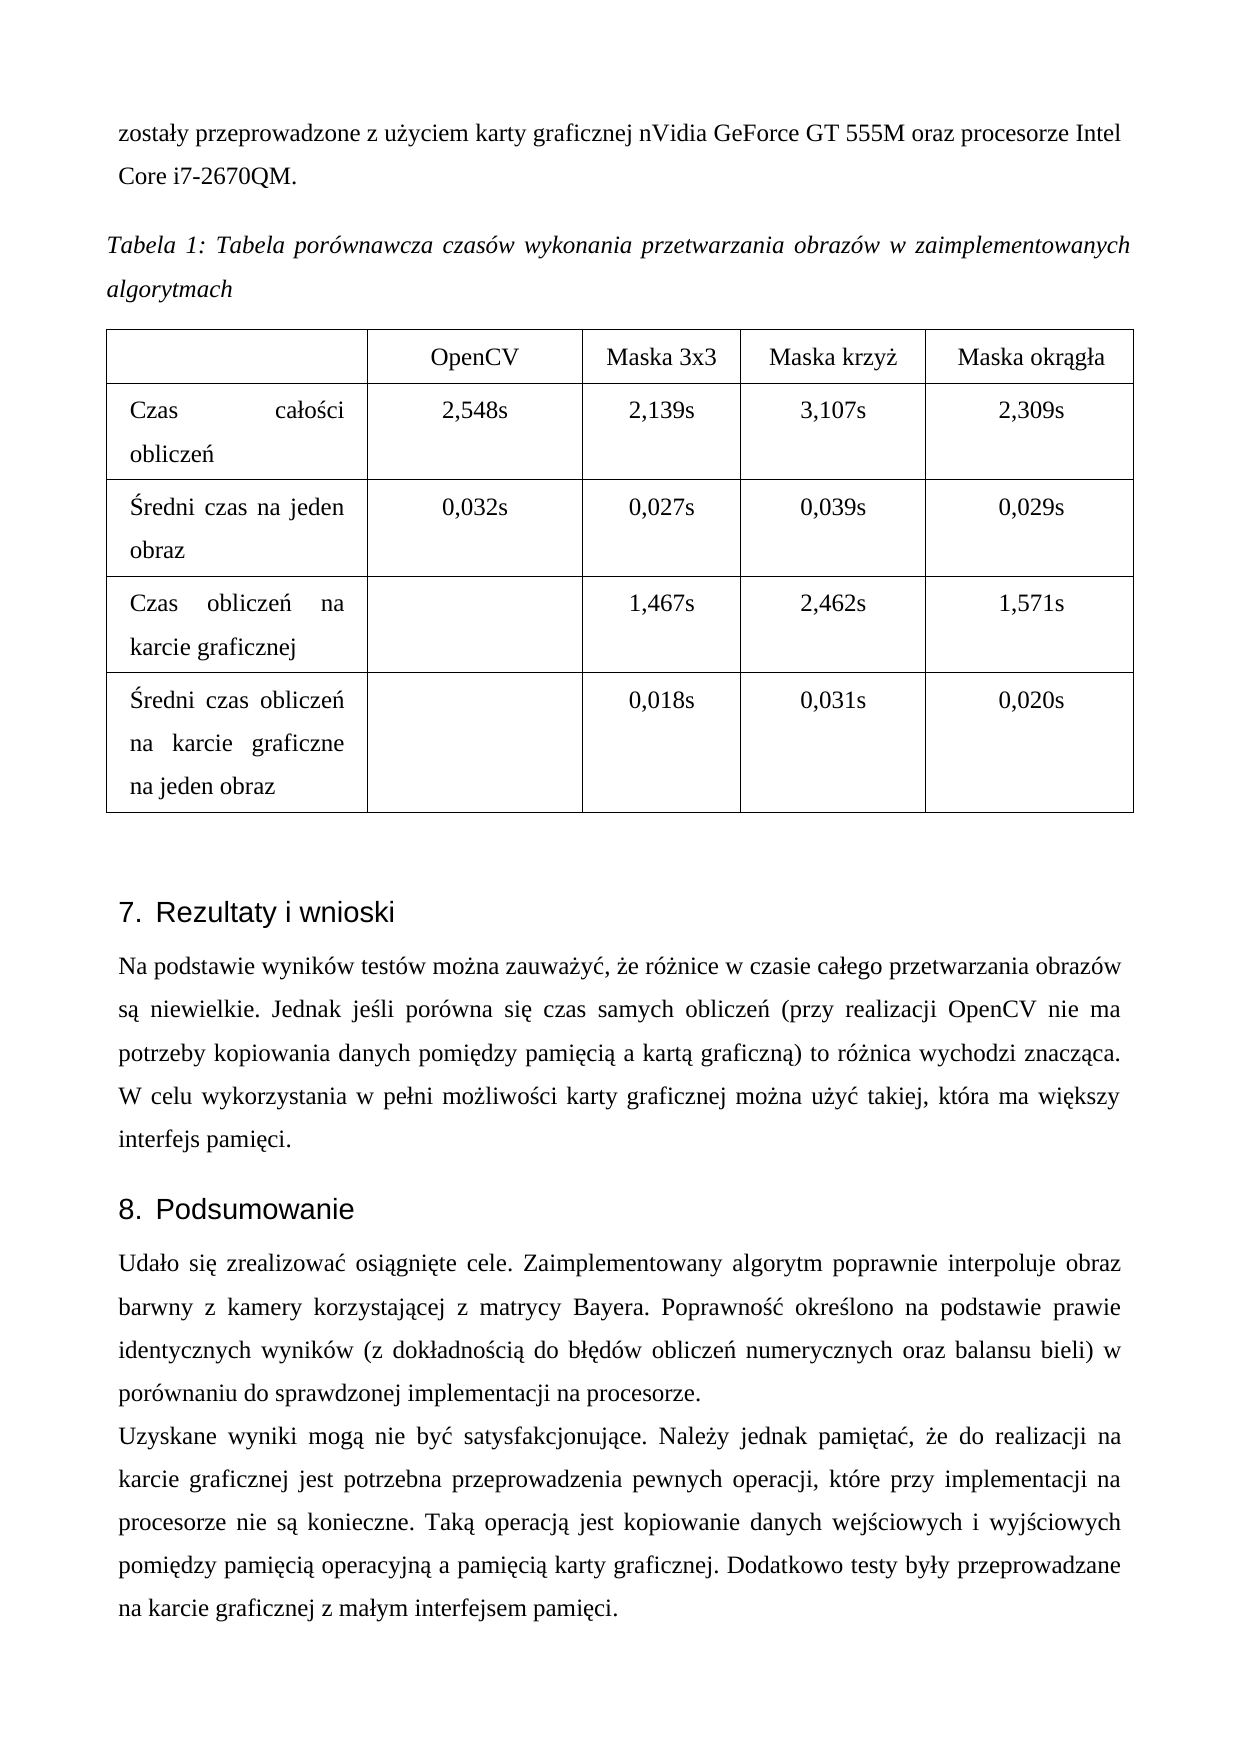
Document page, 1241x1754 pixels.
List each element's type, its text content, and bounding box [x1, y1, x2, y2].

table_cell 1,467s [583, 577, 740, 672]
table_cell 0,031s [741, 673, 925, 812]
table_cell 2,548s [368, 384, 582, 479]
subtitle Rezultaty i wnioski [118, 895, 1122, 928]
table_cell 0,020s [926, 673, 1133, 812]
table_cell 0,018s [583, 673, 740, 812]
table_header Maska okrągła [926, 330, 1133, 383]
table_header Maska 3x3 [583, 330, 740, 383]
text Tabela 1: Tabela porównawcza czasów wykonania przetwarzania obrazów w zaimplementowanych algorytmach [106, 231, 1133, 302]
table_cell 0,039s [741, 480, 925, 576]
table_cell 2,309s [926, 384, 1133, 479]
table_cell [368, 577, 582, 672]
table_cell 2,462s [741, 577, 925, 672]
text zostały przeprowadzone z użyciem karty graficznej nVidia GeForce GT 555M oraz procesorze Intel Core i7-2670QM. [118, 118, 1122, 190]
table_header [107, 330, 367, 383]
table_cell 3,107s [741, 384, 925, 479]
text Na podstawie wyników testów można zauważyć, że różnice w czasie całego przetwarzania obrazów są niewielkie. Jednak jeśli porówna się czas samych obliczeń (przy realizacji OpenCV nie ma potrzeby kopiowania danych pomiędzy pamięcią a kartą graficzną) to różnica wychodzi znacząca. W celu wykorzystania w pełni możliwości karty graficznej można użyć takiej, która ma większy interfejs pamięci. [118, 951, 1122, 1153]
table_cell 0,027s [583, 480, 740, 576]
table_cell [368, 673, 582, 812]
table_cell Średni czas obliczeń na karcie graficzne na jeden obraz [107, 673, 367, 812]
subtitle Podsumowanie [118, 1192, 1122, 1226]
text Udało się zrealizować osiągnięte cele. Zaimplementowany algorytm poprawnie interpoluje obraz barwny z kamery korzystającej z matrycy Bayera. Poprawność określono na podstawie prawie identycznych wyników (z dokładnością do błędów obliczeń numerycznych oraz balansu bieli) w porównaniu do sprawdzonej implementacji na procesorze. [118, 1248, 1122, 1407]
table_cell 2,139s [583, 384, 740, 479]
text Uzyskane wyniki mogą nie być satysfakcjonujące. Należy jednak pamiętać, że do realizacji na karcie graficznej jest potrzebna przeprowadzenia pewnych operacji, które przy implementacji na procesorze nie są konieczne. Taką operacją jest kopiowanie danych wejściowych i wyjściowych pomiędzy pamięcią operacyjną a pamięcią karty graficznej. Dodatkowo testy były przeprowadzane na karcie graficznej z małym interfejsem pamięci. [118, 1421, 1122, 1622]
table_cell Czas całości obliczeń [107, 384, 367, 479]
table_header Maska krzyż [741, 330, 925, 383]
table_cell Czas obliczeń na karcie graficznej [107, 577, 367, 672]
table_cell 0,029s [926, 480, 1133, 576]
table_header OpenCV [368, 330, 582, 383]
table_cell 1,571s [926, 577, 1133, 672]
table_cell 0,032s [368, 480, 582, 576]
table_cell Średni czas na jeden obraz [107, 480, 367, 576]
